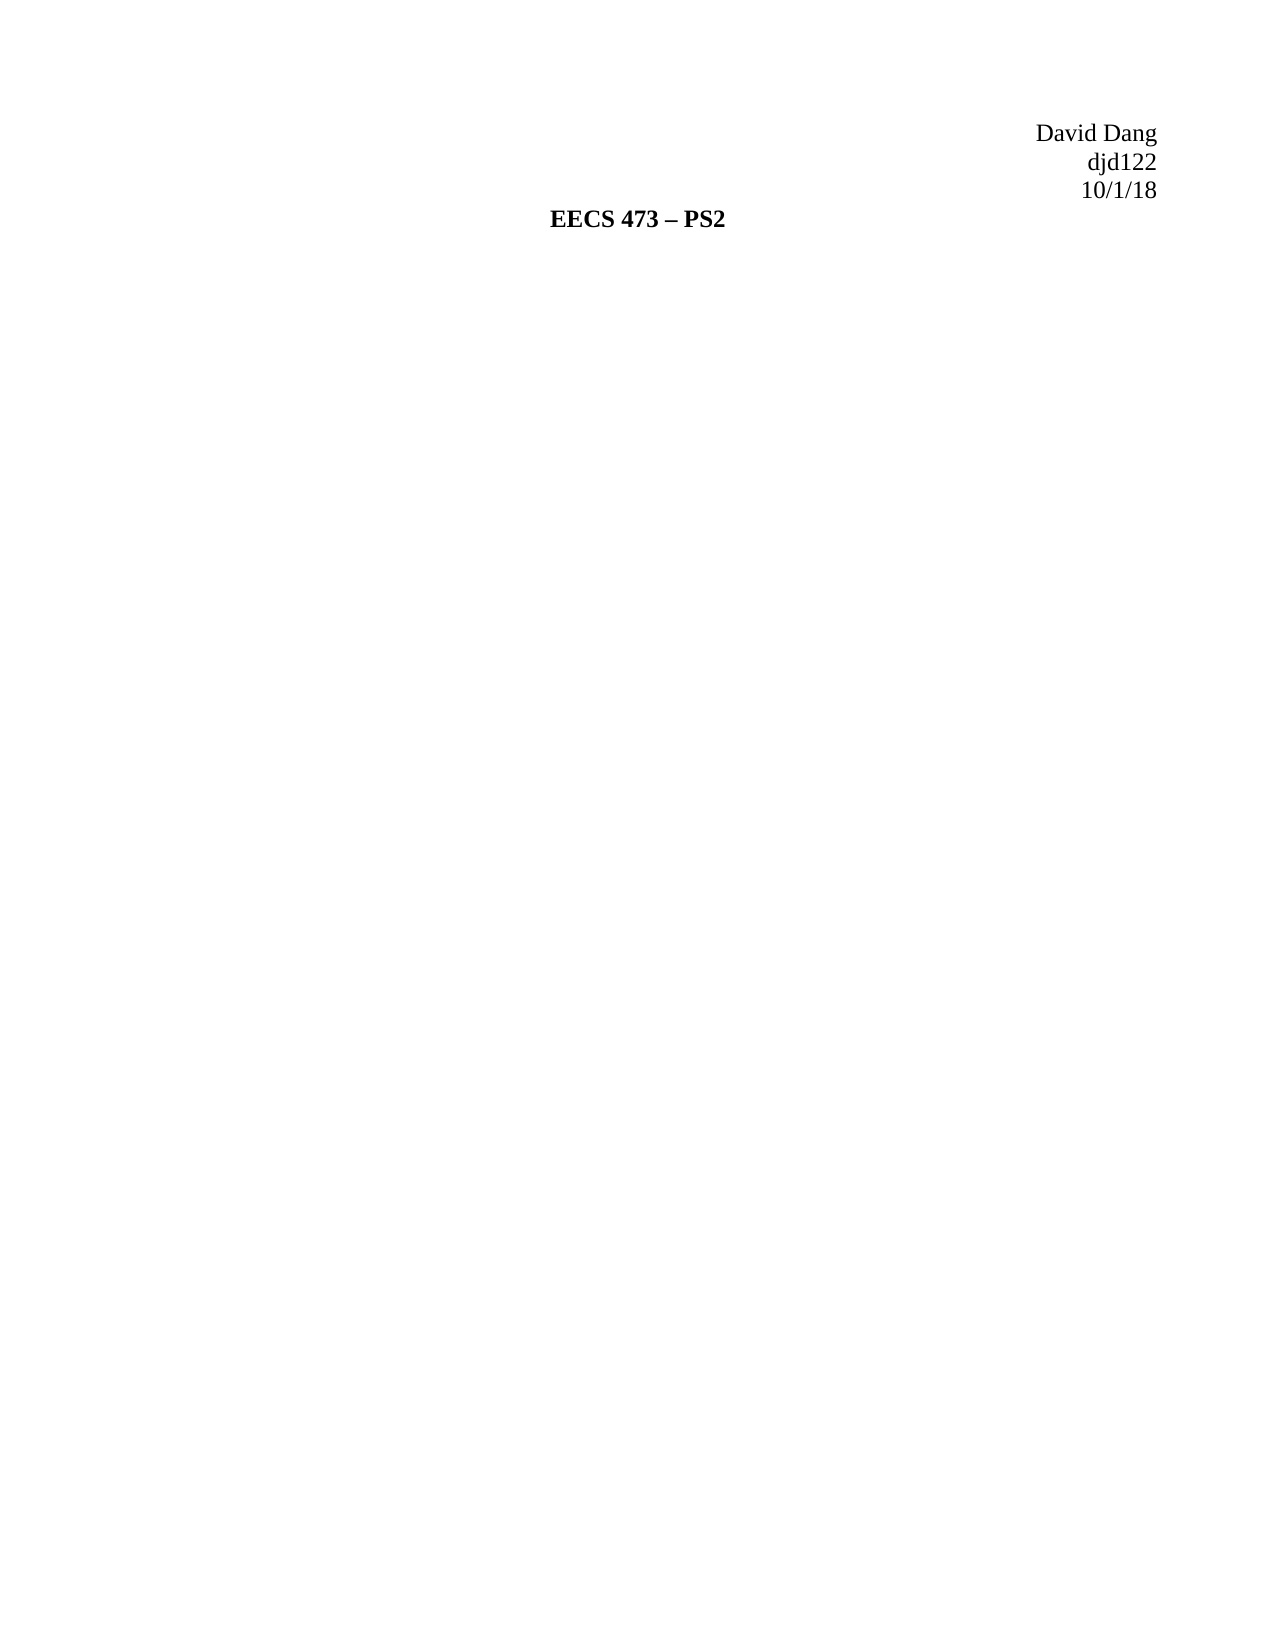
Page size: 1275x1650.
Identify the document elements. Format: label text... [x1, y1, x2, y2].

text djd122 [118, 147, 1157, 176]
text EECS 473 – PS2 [118, 204, 1157, 233]
text 10/1/18 [118, 176, 1157, 204]
text David Dang [118, 118, 1157, 147]
